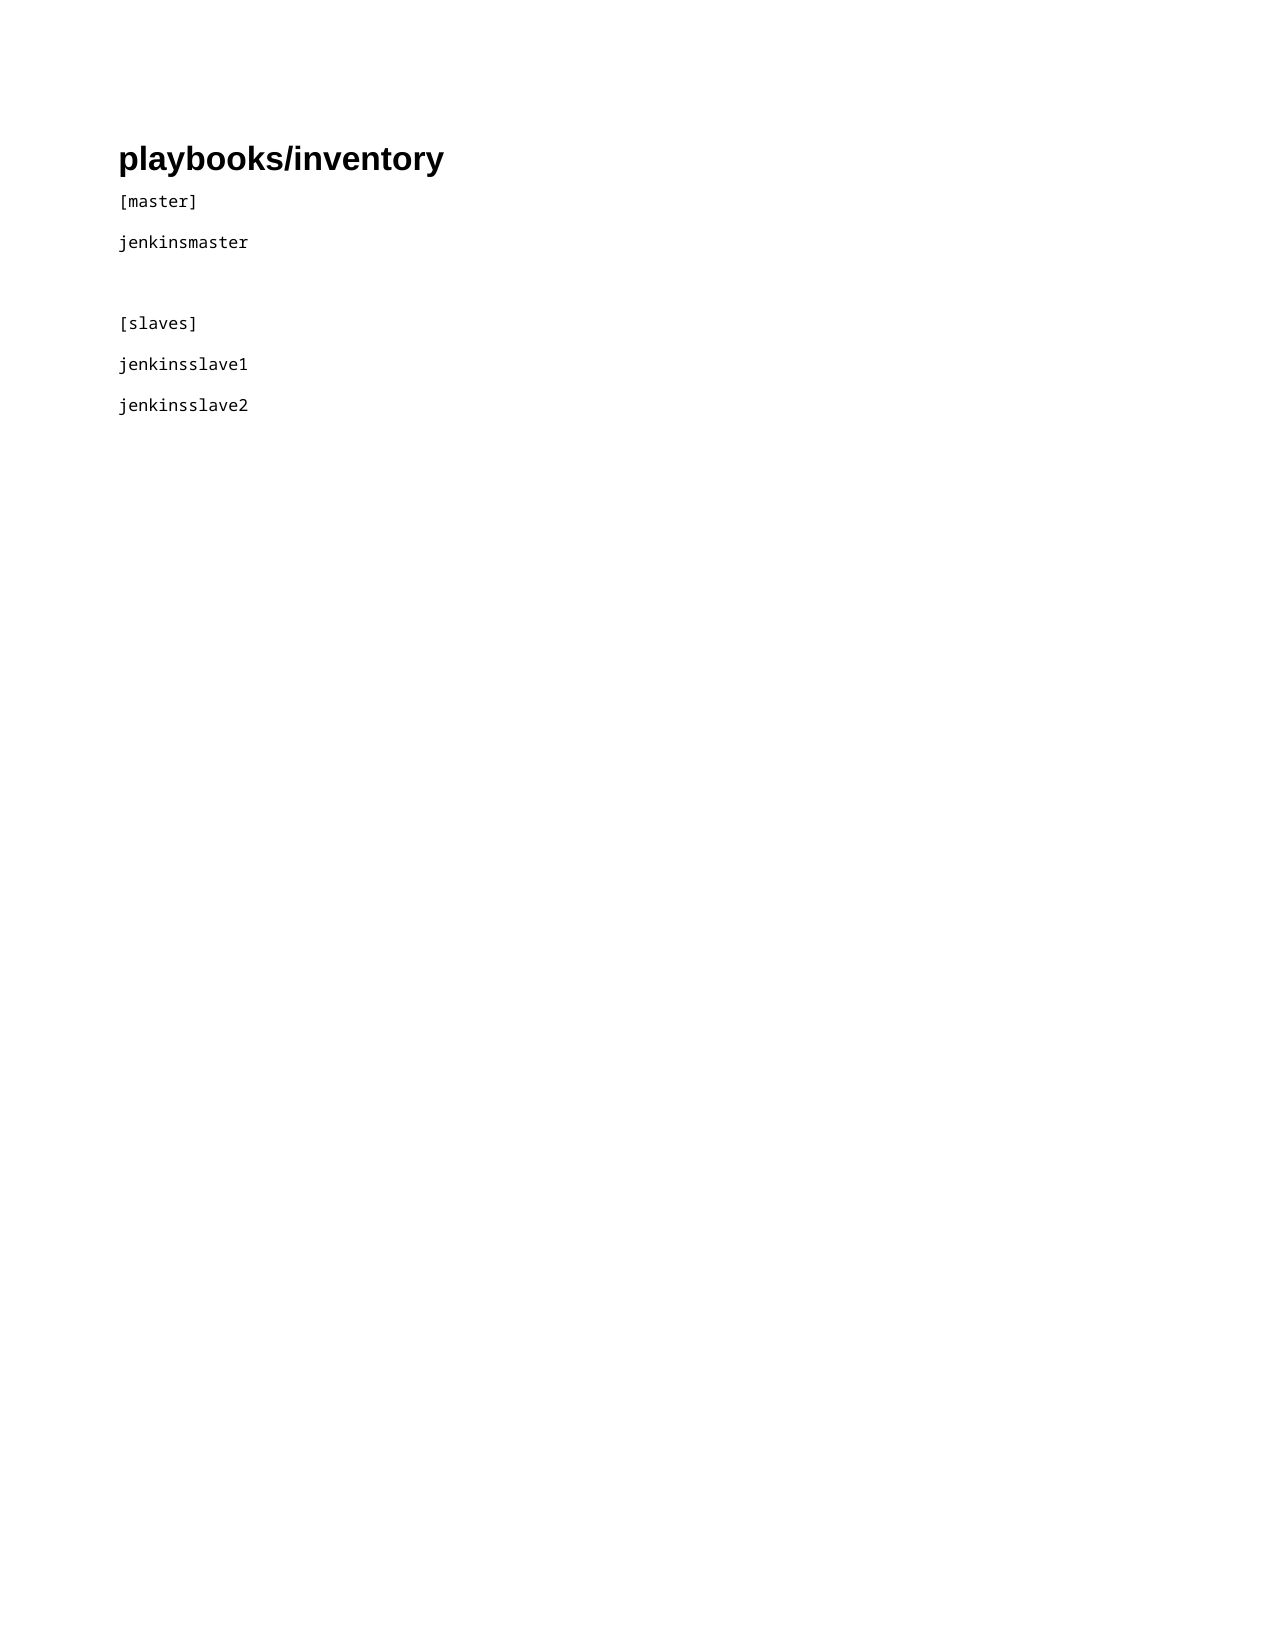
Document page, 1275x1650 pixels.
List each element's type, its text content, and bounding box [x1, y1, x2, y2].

subtitle playbooks/inventory [118, 139, 1157, 178]
text [slaves] [118, 312, 1157, 335]
text [master] [118, 190, 1157, 213]
text jenkinsslave1 [118, 353, 1157, 375]
text jenkinsmaster [118, 231, 1157, 253]
text jenkinsslave2 [118, 393, 1157, 416]
